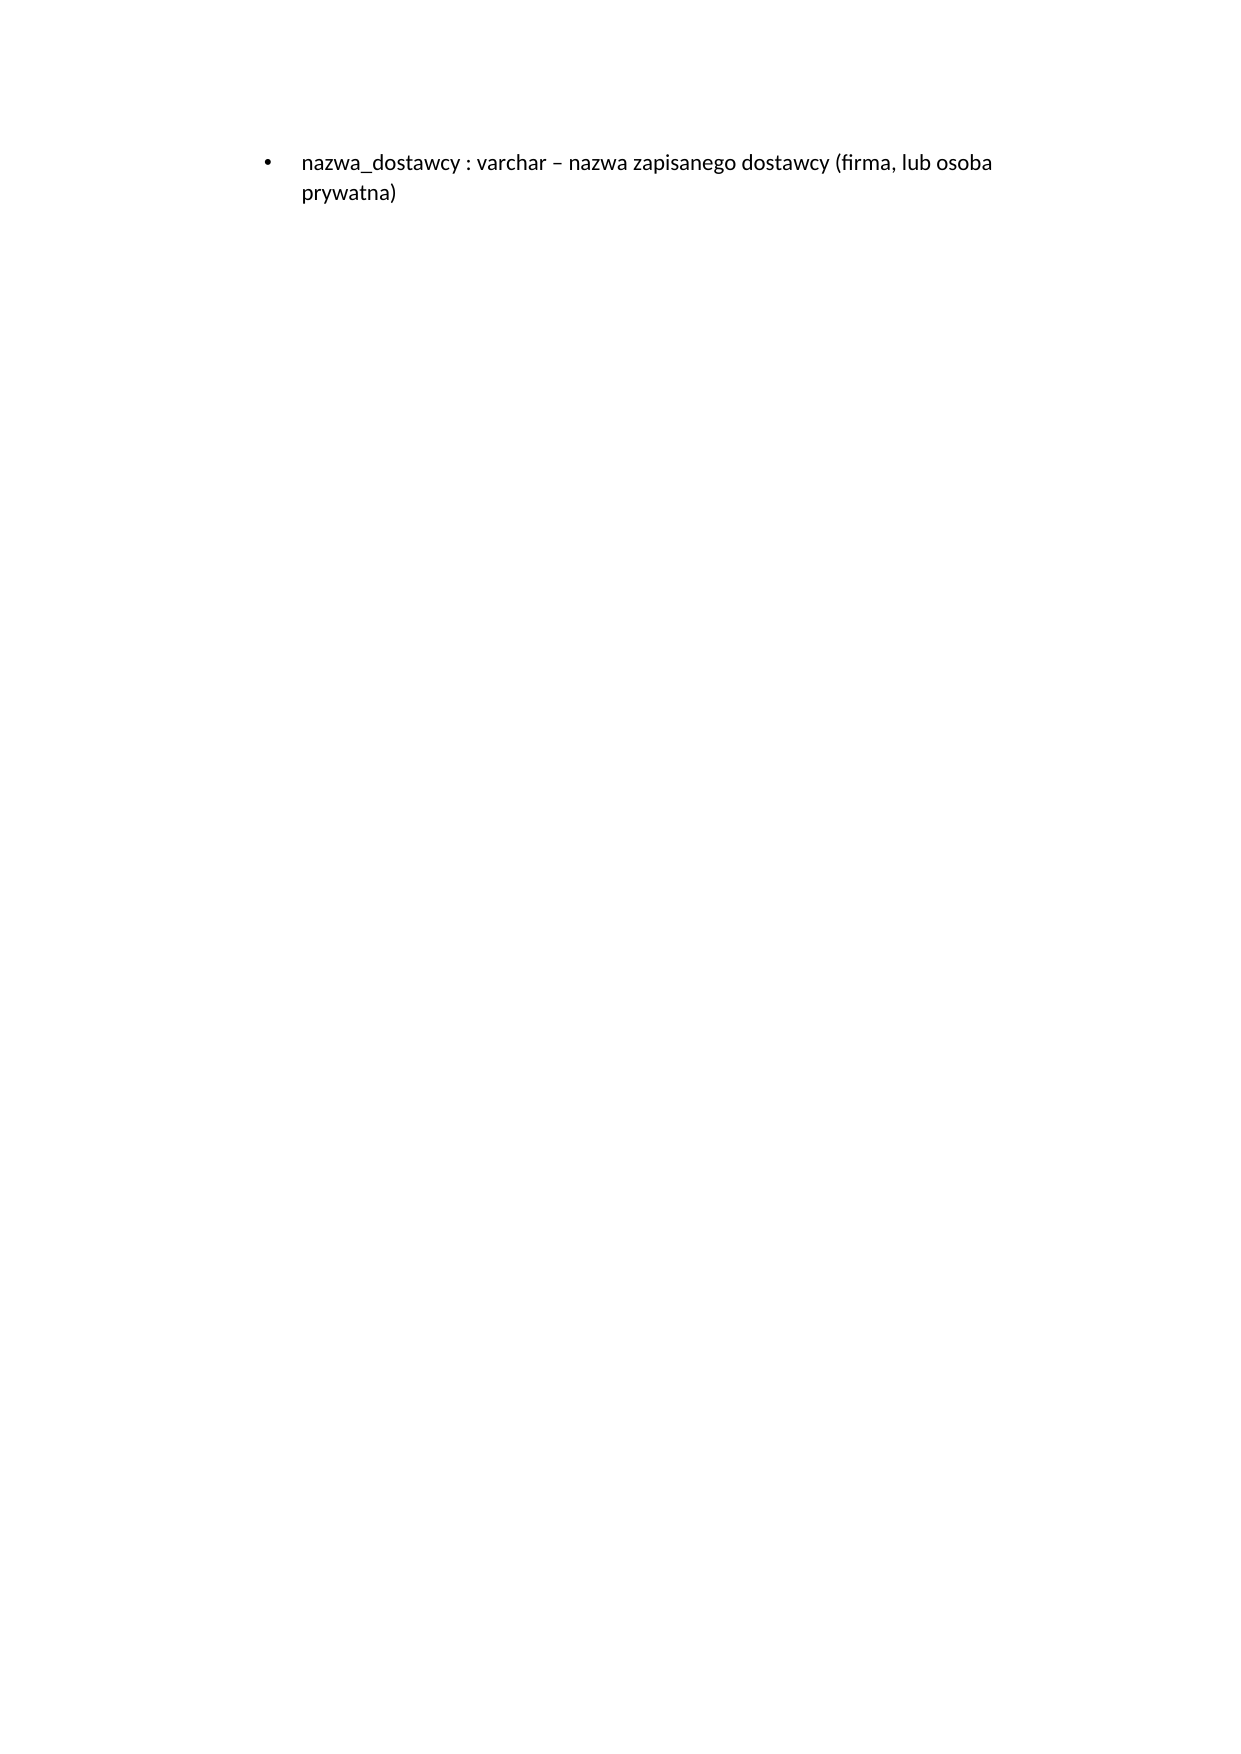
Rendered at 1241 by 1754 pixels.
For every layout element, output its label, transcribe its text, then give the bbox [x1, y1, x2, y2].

list nazwa_dostawcy : varchar – nazwa zapisanego dostawcy (firma, lub osoba prywatna) [264, 148, 1093, 206]
